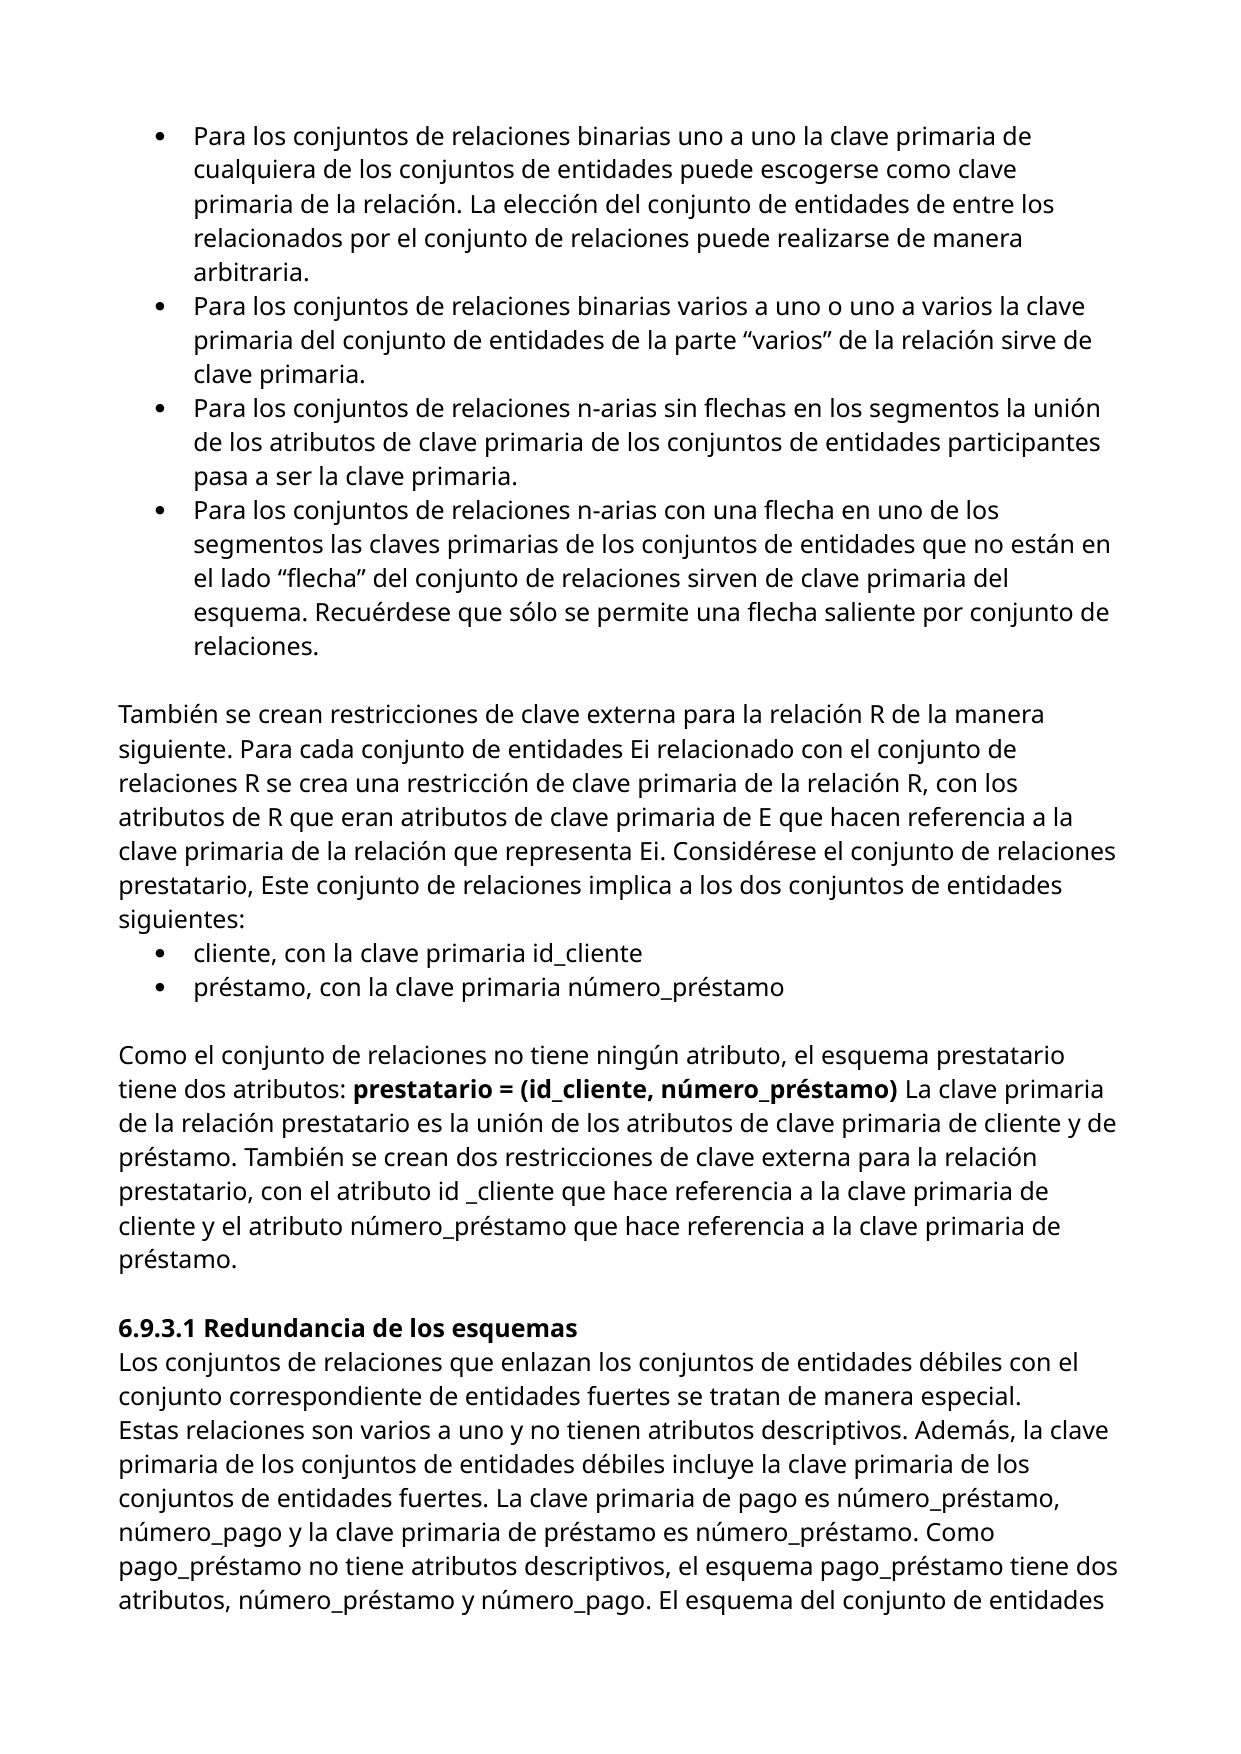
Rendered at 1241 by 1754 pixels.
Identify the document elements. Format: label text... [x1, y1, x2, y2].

text Los conjuntos de relaciones que enlazan los conjuntos de entidades débiles con el conjunto correspondiente de entidades fuertes se tratan de manera especial. [118, 1344, 1122, 1412]
list Para los conjuntos de relaciones n-arias con una flecha en uno de los segmentos las claves primarias de los conjuntos de entidades que no están en el lado “flecha” del conjunto de relaciones sirven de clave primaria del esquema. Recuérdese que sólo se permite una flecha saliente por conjunto de relaciones. [156, 493, 1122, 663]
text También se crean restricciones de clave externa para la relación R de la manera siguiente. Para cada conjunto de entidades Ei relacionado con el conjunto de relaciones R se crea una restricción de clave primaria de la relación R, con los atributos de R que eran atributos de clave primaria de E que hacen referencia a la clave primaria de la relación que representa Ei. Considérese el conjunto de relaciones prestatario, Este conjunto de relaciones implica a los dos conjuntos de entidades siguientes: [118, 697, 1122, 936]
list Para los conjuntos de relaciones binarias varios a uno o uno a varios la clave primaria del conjunto de entidades de la parte “varios” de la relación sirve de clave primaria. [156, 288, 1122, 391]
list préstamo, con la clave primaria número_préstamo [156, 970, 1122, 1004]
list Para los conjuntos de relaciones n-arias sin flechas en los segmentos la unión de los atributos de clave primaria de los conjuntos de entidades participantes pasa a ser la clave primaria. [156, 391, 1122, 493]
list Para los conjuntos de relaciones binarias uno a uno la clave primaria de cualquiera de los conjuntos de entidades puede escogerse como clave primaria de la relación. La elección del conjunto de entidades de entre los relacionados por el conjunto de relaciones puede realizarse de manera arbitraria. [156, 118, 1122, 288]
text Como el conjunto de relaciones no tiene ningún atributo, el esquema prestatario tiene dos atributos: prestatario = (id_cliente, número_préstamo) La clave primaria de la relación prestatario es la unión de los atributos de clave primaria de cliente y de préstamo. También se crean dos restricciones de clave externa para la relación prestatario, con el atributo id _cliente que hace referencia a la clave primaria de cliente y el atributo número_préstamo que hace referencia a la clave primaria de préstamo. [118, 1038, 1122, 1276]
text 6.9.3.1 Redundancia de los esquemas [118, 1310, 1122, 1344]
list cliente, con la clave primaria id_cliente [156, 936, 1122, 970]
text Estas relaciones son varios a uno y no tienen atributos descriptivos. Además, la clave primaria de los conjuntos de entidades débiles incluye la clave primaria de los conjuntos de entidades fuertes. La clave primaria de pago es número_préstamo, número_pago y la clave primaria de préstamo es número_préstamo. Como pago_préstamo no tiene atributos descriptivos, el esquema pago_préstamo tiene dos atributos, número_préstamo y número_pago. El esquema del conjunto de entidades [118, 1412, 1122, 1617]
